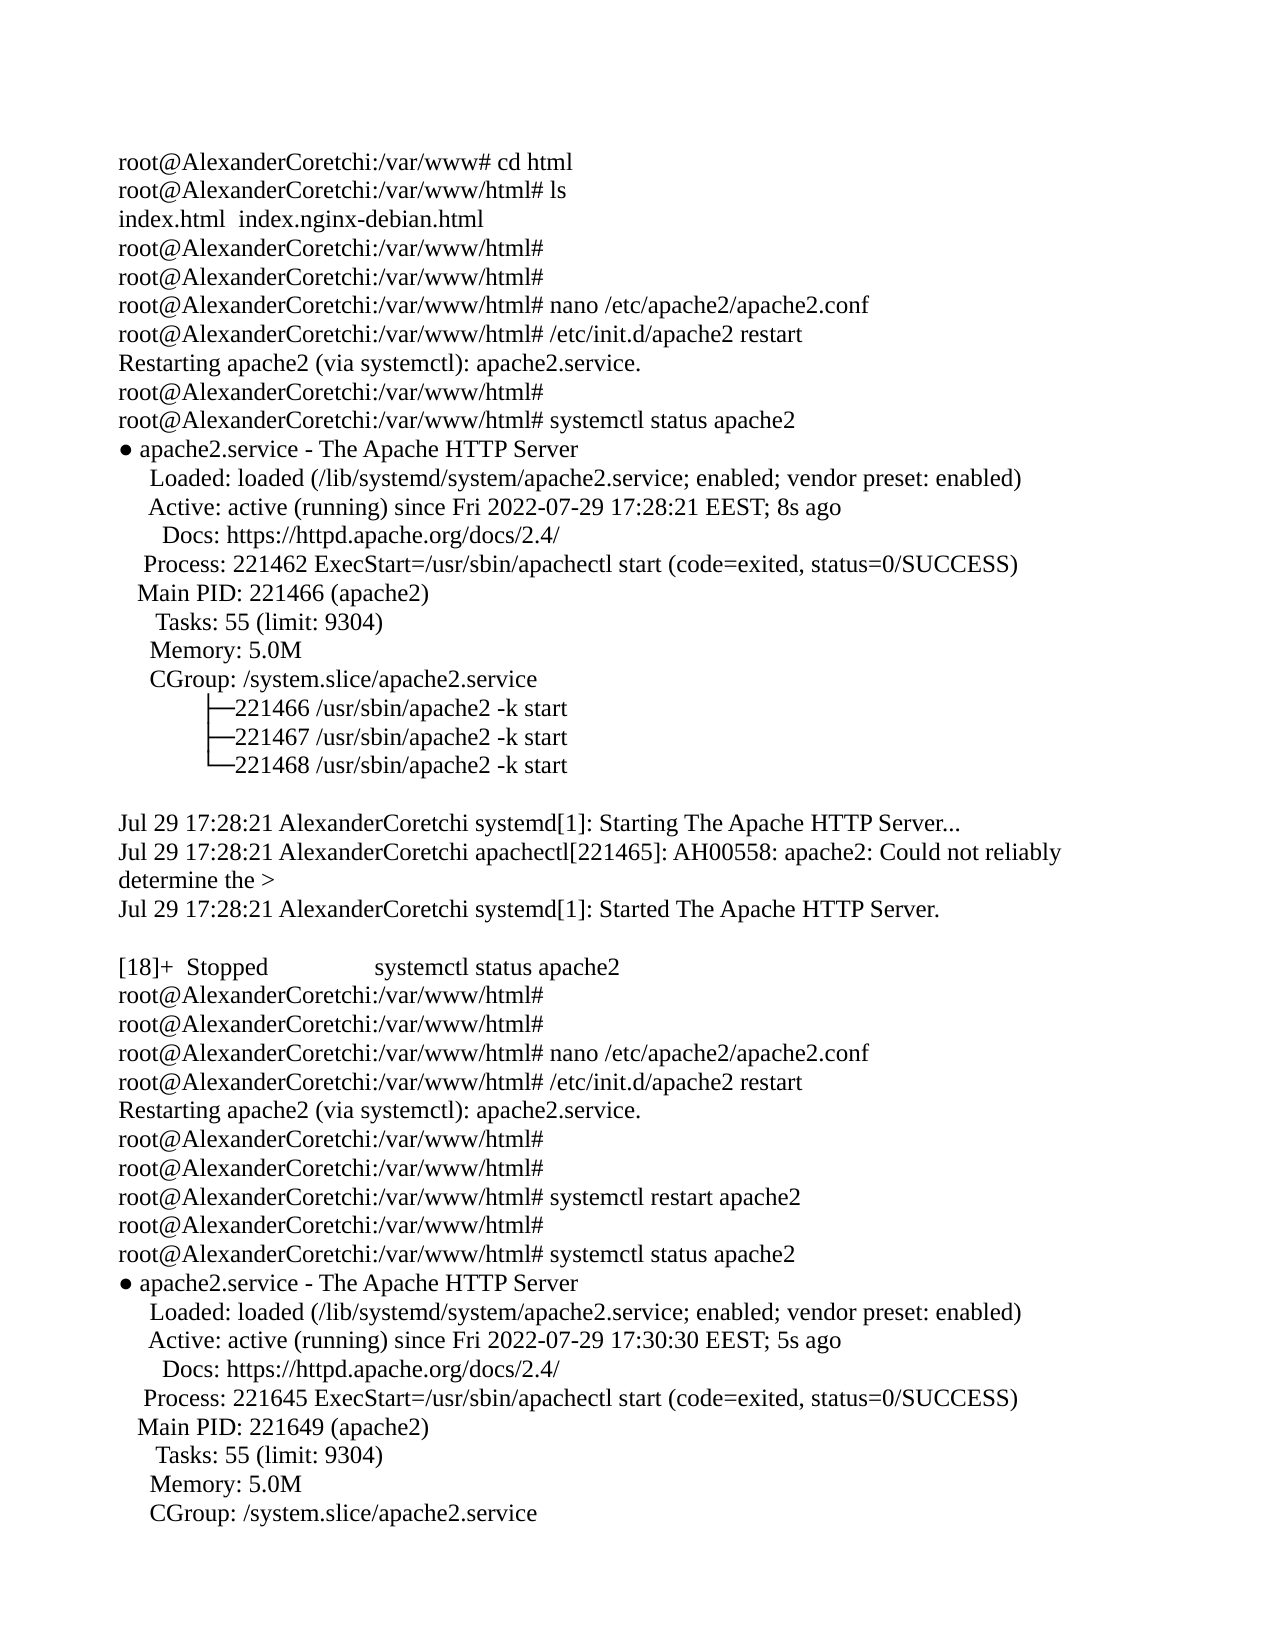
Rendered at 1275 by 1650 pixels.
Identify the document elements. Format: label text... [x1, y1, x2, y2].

text root@AlexanderCoretchi:/var/www/html# ls [118, 176, 1157, 204]
text ├─221467 /usr/sbin/apache2 -k start [209, 722, 1157, 751]
text Active: active (running) since Fri 2022-07-29 17:30:30 EEST; 5s ago [118, 1326, 1157, 1354]
text root@AlexanderCoretchi:/var/www/html# nano /etc/apache2/apache2.conf [118, 1038, 1157, 1067]
text root@AlexanderCoretchi:/var/www/html# [118, 1124, 1157, 1153]
text Jul 29 17:28:21 AlexanderCoretchi systemd[1]: Starting The Apache HTTP Server... [118, 808, 1157, 837]
text └─221468 /usr/sbin/apache2 -k start [118, 751, 1157, 779]
text ├─221466 /usr/sbin/apache2 -k start [209, 693, 1157, 722]
text root@AlexanderCoretchi:/var/www/html# [118, 1211, 1157, 1239]
text root@AlexanderCoretchi:/var/www/html# systemctl status apache2 [118, 1239, 1157, 1268]
text Jul 29 17:28:21 AlexanderCoretchi systemd[1]: Started The Apache HTTP Server. [118, 894, 1157, 923]
text root@AlexanderCoretchi:/var/www/html# [118, 1009, 1157, 1038]
text root@AlexanderCoretchi:/var/www/html# [118, 262, 1157, 291]
text root@AlexanderCoretchi:/var/www/html# systemctl restart apache2 [118, 1182, 1157, 1211]
text Loaded: loaded (/lib/systemd/system/apache2.service; enabled; vendor preset: enabled) [118, 463, 1157, 492]
text Process: 221462 ExecStart=/usr/sbin/apachectl start (code=exited, status=0/SUCCESS) [118, 549, 1157, 578]
text root@AlexanderCoretchi:/var/www/html# [118, 1153, 1157, 1182]
text ├─221467 /usr/sbin/apache2 -k start [118, 722, 207, 751]
text root@AlexanderCoretchi:/var/www# cd html [118, 147, 1157, 176]
text Main PID: 221466 (apache2) [118, 578, 1157, 607]
text root@AlexanderCoretchi:/var/www/html# [118, 981, 1157, 1009]
text ├─221466 /usr/sbin/apache2 -k start [118, 693, 207, 722]
text ● apache2.service - The Apache HTTP Server [118, 434, 1157, 463]
text index.html index.nginx-debian.html [118, 204, 1157, 233]
text root@AlexanderCoretchi:/var/www/html# nano /etc/apache2/apache2.conf [118, 291, 1157, 319]
text CGroup: /system.slice/apache2.service [118, 1498, 1157, 1527]
text [18]+ Stopped systemctl status apache2 [118, 952, 1157, 981]
text root@AlexanderCoretchi:/var/www/html# [118, 233, 1157, 262]
text Restarting apache2 (via systemctl): apache2.service. [118, 348, 1157, 377]
text root@AlexanderCoretchi:/var/www/html# /etc/init.d/apache2 restart [118, 1067, 1157, 1096]
text ● apache2.service - The Apache HTTP Server [118, 1268, 1157, 1297]
text Memory: 5.0M [118, 1469, 1157, 1498]
text Tasks: 55 (limit: 9304) [118, 1441, 1157, 1469]
text Loaded: loaded (/lib/systemd/system/apache2.service; enabled; vendor preset: enabled) [118, 1297, 1157, 1326]
text Process: 221645 ExecStart=/usr/sbin/apachectl start (code=exited, status=0/SUCCESS) [118, 1383, 1157, 1412]
text Docs: https://httpd.apache.org/docs/2.4/ [118, 521, 1157, 549]
text Jul 29 17:28:21 AlexanderCoretchi apachectl[221465]: AH00558: apache2: Could not reliably determine the > [118, 837, 1157, 894]
text root@AlexanderCoretchi:/var/www/html# systemctl status apache2 [118, 406, 1157, 434]
text CGroup: /system.slice/apache2.service [118, 664, 1157, 693]
text Memory: 5.0M [118, 636, 1157, 664]
text Restarting apache2 (via systemctl): apache2.service. [118, 1096, 1157, 1124]
text Docs: https://httpd.apache.org/docs/2.4/ [118, 1354, 1157, 1383]
text root@AlexanderCoretchi:/var/www/html# /etc/init.d/apache2 restart [118, 319, 1157, 348]
text Tasks: 55 (limit: 9304) [118, 607, 1157, 636]
text Main PID: 221649 (apache2) [118, 1412, 1157, 1441]
text Active: active (running) since Fri 2022-07-29 17:28:21 EEST; 8s ago [118, 492, 1157, 521]
text root@AlexanderCoretchi:/var/www/html# [118, 377, 1157, 406]
